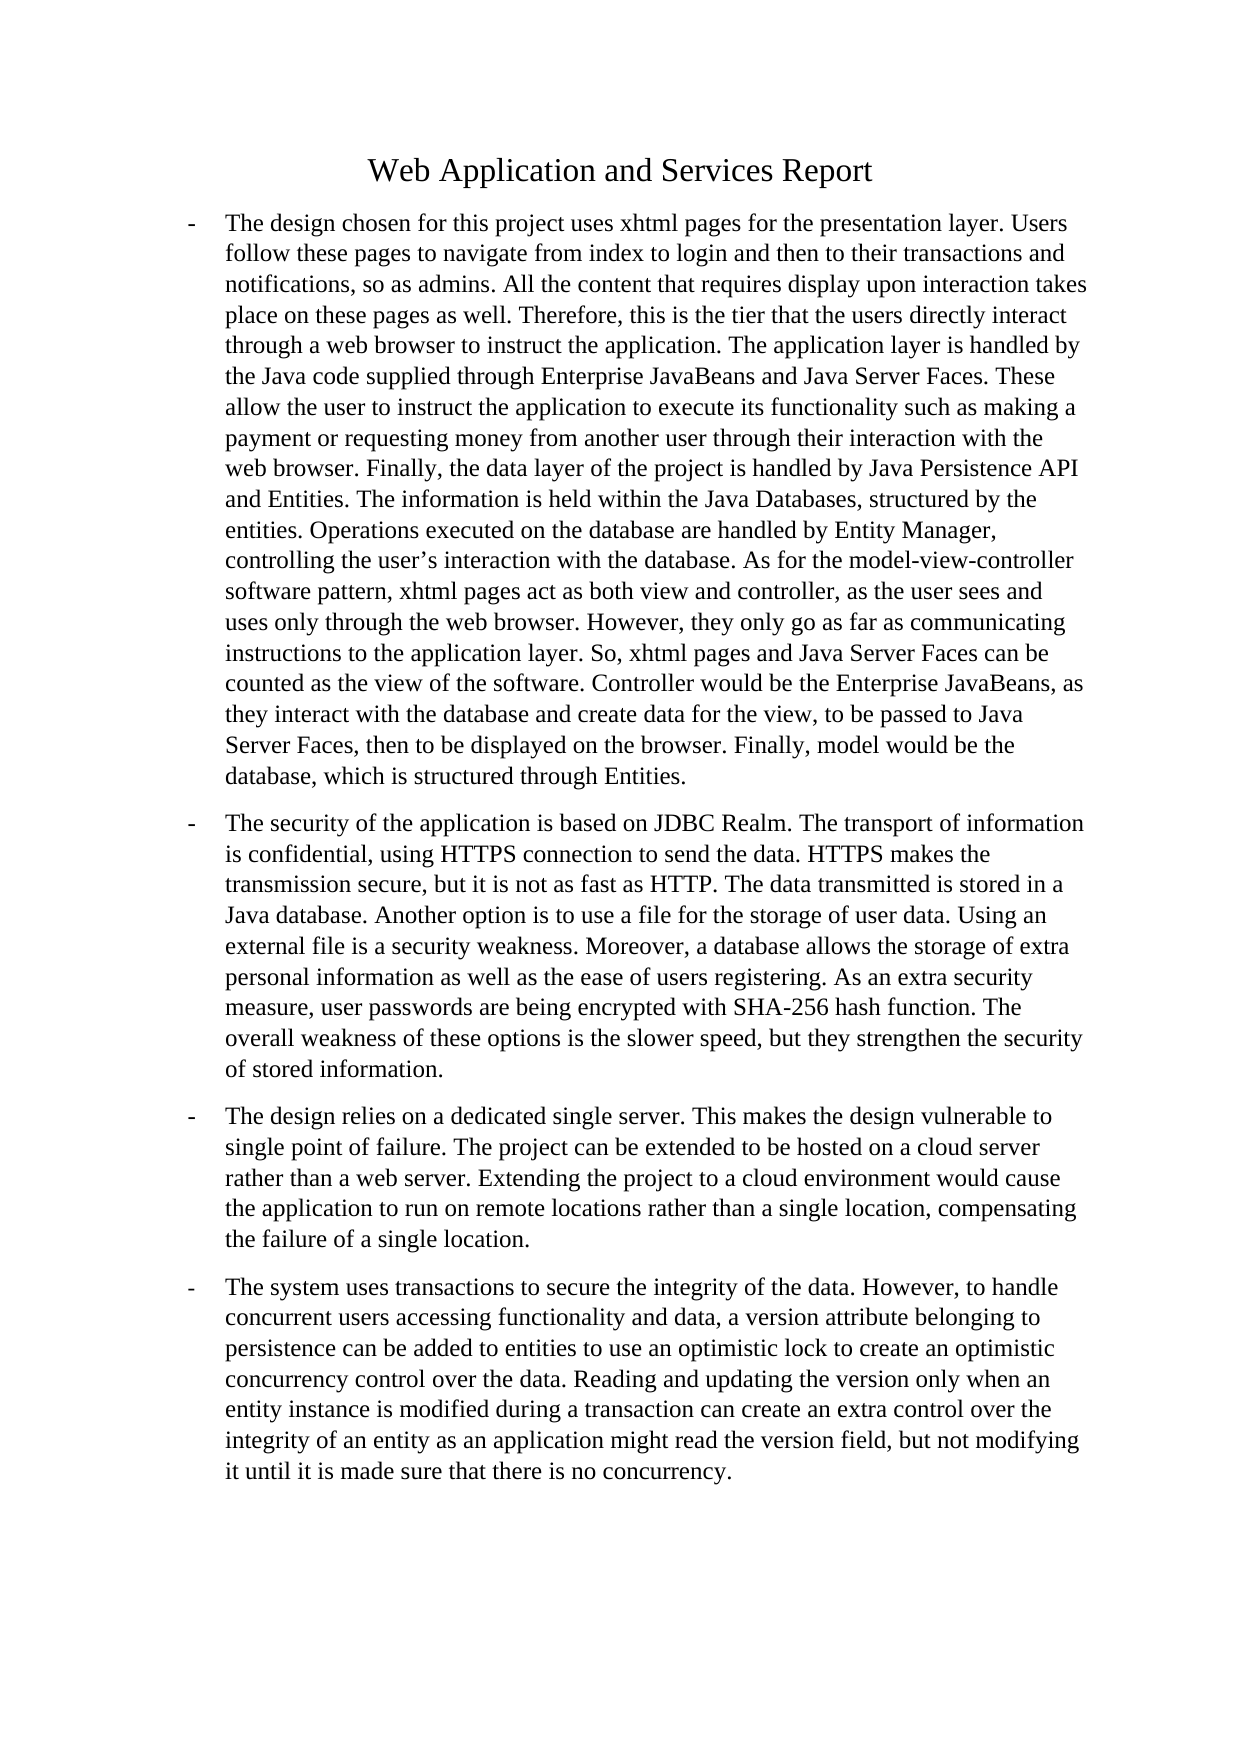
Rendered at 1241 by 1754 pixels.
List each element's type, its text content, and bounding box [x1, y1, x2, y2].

text Web Application and Services Report [150, 150, 1090, 188]
list The system uses transactions to secure the integrity of the data. However, to handle concurrent users accessing functionality and data, a version attribute belonging to persistence can be added to entities to use an optimistic lock to create an optimistic concurrency control over the data. Reading and updating the version only when an entity instance is modified during a transaction can create an extra control over the integrity of an entity as an application might read the version field, but not modifying it until it is made sure that there is no concurrency. [187, 1272, 1090, 1485]
list The security of the application is based on JDBC Realm. The transport of information is confidential, using HTTPS connection to send the data. HTTPS makes the transmission secure, but it is not as fast as HTTP. The data transmitted is stored in a Java database. Another option is to use a file for the storage of user data. Using an external file is a security weakness. Moreover, a database allows the storage of extra personal information as well as the ease of users registering. As an extra security measure, user passwords are being encrypted with SHA-256 hash function. The overall weakness of these options is the slower speed, but they strengthen the security of stored information. [187, 808, 1090, 1083]
list The design relies on a dedicated single server. This makes the design vulnerable to single point of failure. The project can be extended to be hosted on a cloud server rather than a web server. Extending the project to a cloud environment would cause the application to run on remote locations rather than a single location, compensating the failure of a single location. [187, 1101, 1090, 1253]
list The design chosen for this project uses xhtml pages for the presentation layer. Users follow these pages to navigate from index to login and then to their transactions and notifications, so as admins. All the content that requires display upon interaction takes place on these pages as well. Therefore, this is the tier that the users directly interact through a web browser to instruct the application. The application layer is handled by the Java code supplied through Enterprise JavaBeans and Java Server Faces. These allow the user to instruct the application to execute its functionality such as making a payment or requesting money from another user through their interaction with the web browser. Finally, the data layer of the project is handled by Java Persistence API and Entities. The information is held within the Java Databases, structured by the entities. Operations executed on the database are handled by Entity Manager, controlling the user’s interaction with the database. As for the model-view-controller software pattern, xhtml pages act as both view and controller, as the user sees and uses only through the web browser. However, they only go as far as communicating instructions to the application layer. So, xhtml pages and Java Server Faces can be counted as the view of the software. Controller would be the Enterprise JavaBeans, as they interact with the database and create data for the view, to be passed to Java Server Faces, then to be displayed on the browser. Finally, model would be the database, which is structured through Entities. [187, 208, 1090, 789]
